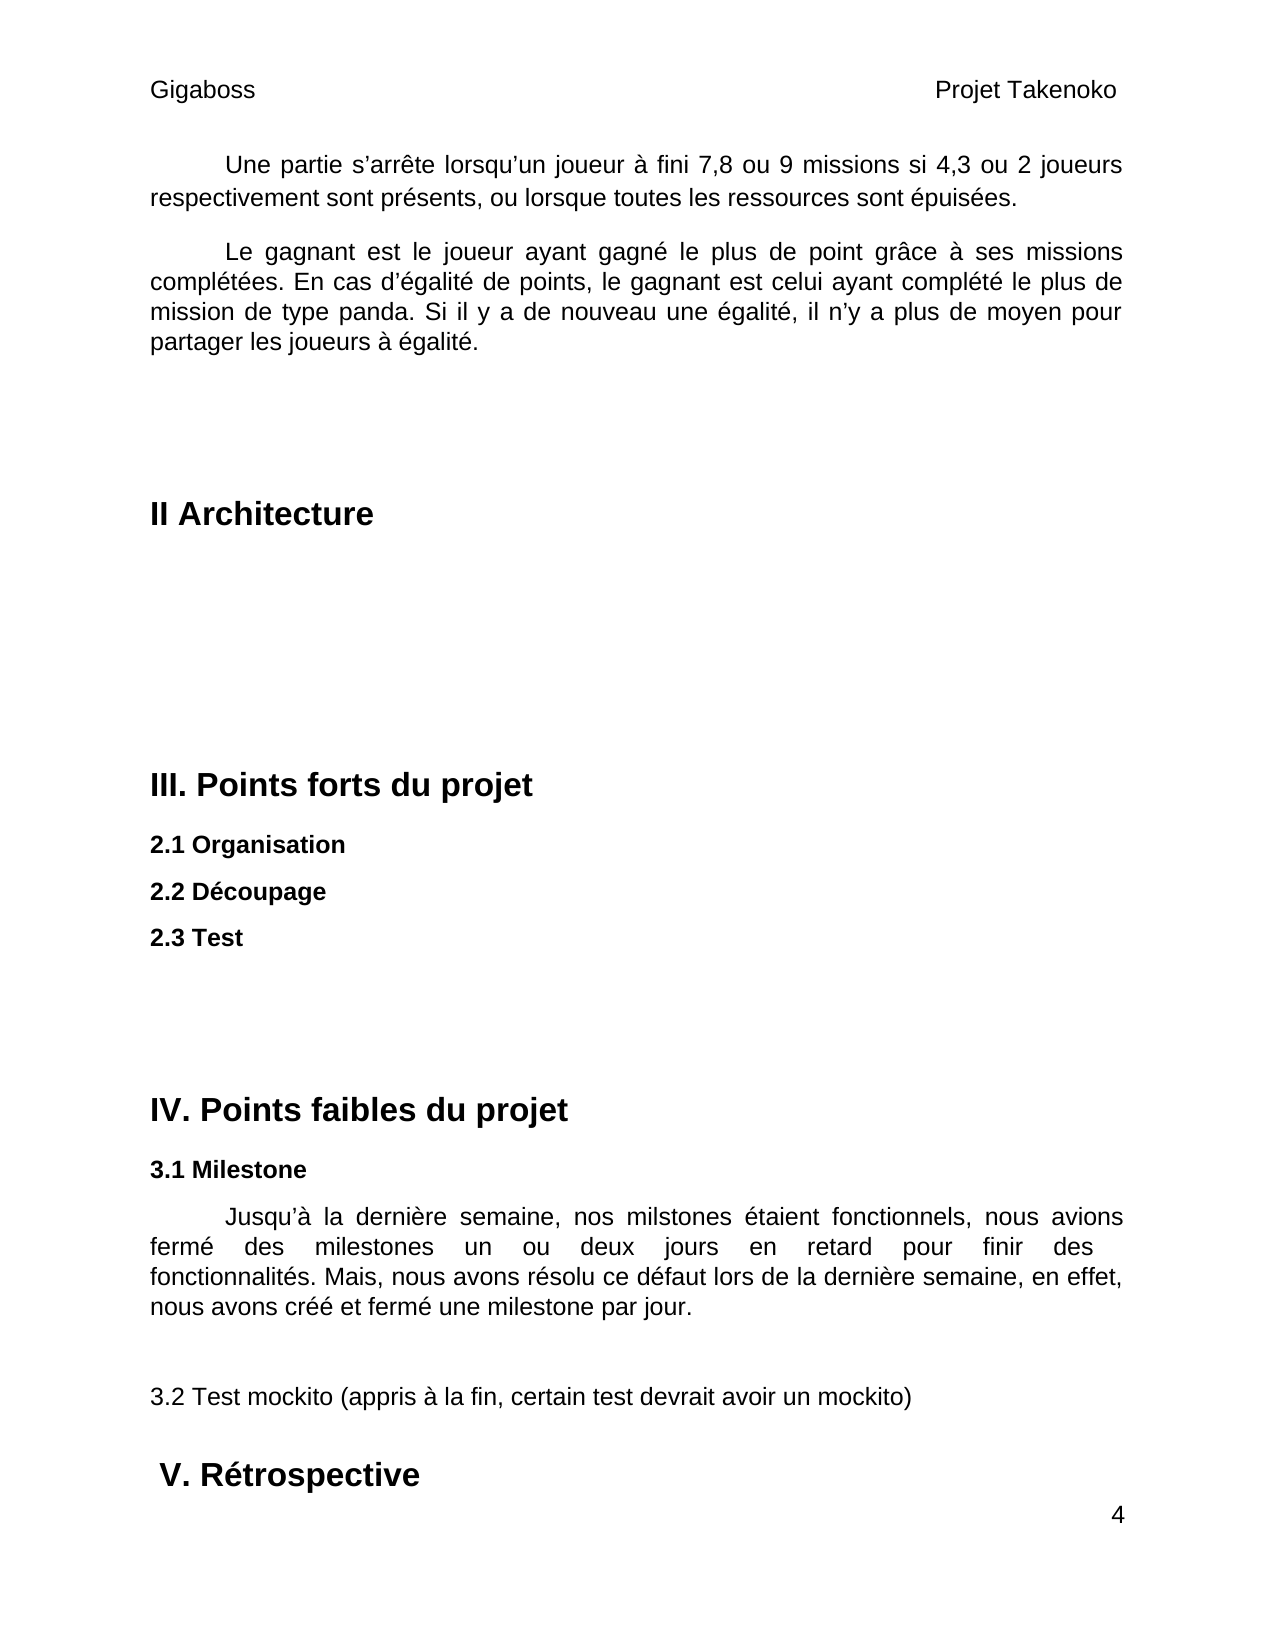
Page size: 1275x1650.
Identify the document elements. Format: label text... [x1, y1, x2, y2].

text II Architecture [150, 494, 989, 532]
text 3.2 Test mockito (appris à la fin, certain test devrait avoir un mockito) [150, 1382, 1125, 1411]
text 2.3 Test [150, 923, 1125, 952]
text III. Points forts du projet [150, 765, 989, 803]
text 2.1 Organisation [150, 830, 1125, 858]
text V. Rétrospective [150, 1455, 989, 1494]
text 3.1 Milestone [150, 1155, 1125, 1184]
text IV. Points faibles du projet [150, 1090, 989, 1129]
text 2.2 Découpage [150, 877, 1125, 905]
text Une partie s’arrête lorsqu’un joueur à fini 7,8 ou 9 missions si 4,3 ou 2 joueurs respectivement sont présents, ou lorsque toutes les ressources sont épuisées. [150, 150, 1125, 212]
text Le gagnant est le joueur ayant gagné le plus de point grâce à ses missions complétées. En cas d’égalité de points, le gagnant est celui ayant complété le plus de mission de type panda. Si il y a de nouveau une égalité, il n’y a plus de moyen pour partager les joueurs à égalité. [150, 237, 1125, 356]
text Jusqu’à la dernière semaine, nos milstones étaient fonctionnels, nous avions fermé des milestones un ou deux jours en retard pour finir des fonctionnalités. Mais, nous avons résolu ce défaut lors de la dernière semaine, en effet, nous avons créé et fermé une milestone par jour. [150, 1202, 1125, 1321]
